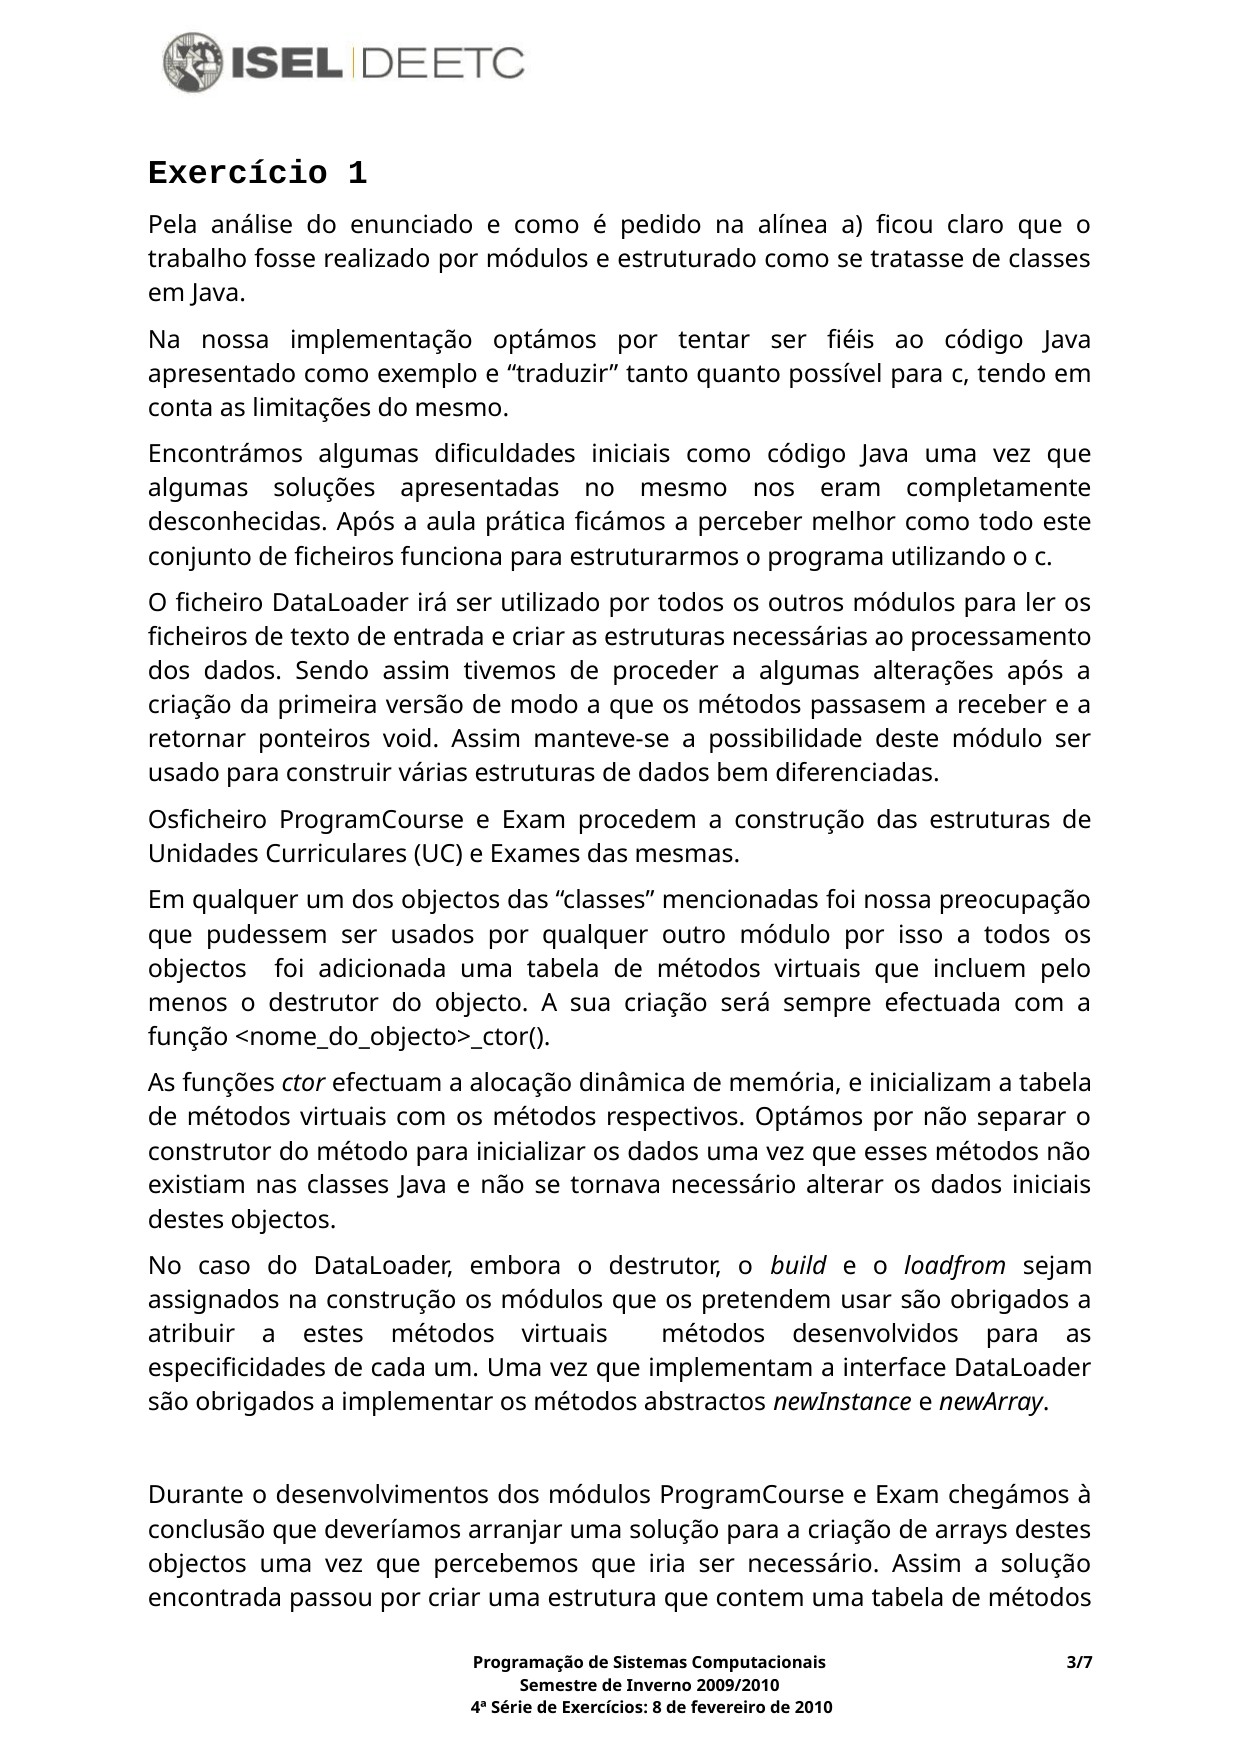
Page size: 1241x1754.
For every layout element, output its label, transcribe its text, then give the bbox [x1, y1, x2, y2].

text Em qualquer um dos objectos das “classes” mencionadas foi nossa preocupação que pudessem ser usados por qualquer outro módulo por isso a todos os objectos foi adicionada uma tabela de métodos virtuais que incluem pelo menos o destrutor do objecto. A sua criação será sempre efectuada com a função <nome_do_objecto>_ctor(). [148, 882, 1093, 1052]
text As funções ctor efectuam a alocação dinâmica de memória, e inicializam a tabela de métodos virtuais com os métodos respectivos. Optámos por não separar o construtor do método para inicializar os dados uma vez que esses métodos não existiam nas classes Java e não se tornava necessário alterar os dados iniciais destes objectos. [148, 1065, 1093, 1235]
text Encontrámos algumas dificuldades iniciais como código Java uma vez que algumas soluções apresentadas no mesmo nos eram completamente desconhecidas. Após a aula prática ficámos a perceber melhor como todo este conjunto de ficheiros funciona para estruturarmos o programa utilizando o c. [148, 436, 1093, 572]
text Pela análise do enunciado e como é pedido na alínea a) ficou claro que o trabalho fosse realizado por módulos e estruturado como se tratasse de classes em Java. [148, 207, 1093, 309]
picture [153, 17, 555, 118]
text Osficheiro ProgramCourse e Exam procedem a construção das estruturas de Unidades Curriculares (UC) e Exames das mesmas. [148, 802, 1093, 870]
text No caso do DataLoader, embora o destrutor, o build e o loadfrom sejam assignados na construção os módulos que os pretendem usar são obrigados a atribuir a estes métodos virtuais métodos desenvolvidos para as especificidades de cada um. Uma vez que implementam a interface DataLoader são obrigados a implementar os métodos abstractos newInstance e newArray. [148, 1248, 1093, 1418]
text Na nossa implementação optámos por tentar ser fiéis ao código Java apresentado como exemplo e “traduzir” tanto quanto possível para c, tendo em conta as limitações do mesmo. [148, 321, 1093, 423]
subtitle Exercício 1 [148, 156, 1093, 194]
text O ficheiro DataLoader irá ser utilizado por todos os outros módulos para ler os ficheiros de texto de entrada e criar as estruturas necessárias ao processamento dos dados. Sendo assim tivemos de proceder a algumas alterações após a criação da primeira versão de modo a que os métodos passasem a receber e a retornar ponteiros void. Assim manteve-se a possibilidade deste módulo ser usado para construir várias estruturas de dados bem diferenciadas. [148, 585, 1093, 789]
text Durante o desenvolvimentos dos módulos ProgramCourse e Exam chegámos à conclusão que deveríamos arranjar uma solução para a criação de arrays destes objectos uma vez que percebemos que iria ser necessário. Assim a solução encontrada passou por criar uma estrutura que contem uma tabela de métodos [148, 1477, 1093, 1613]
